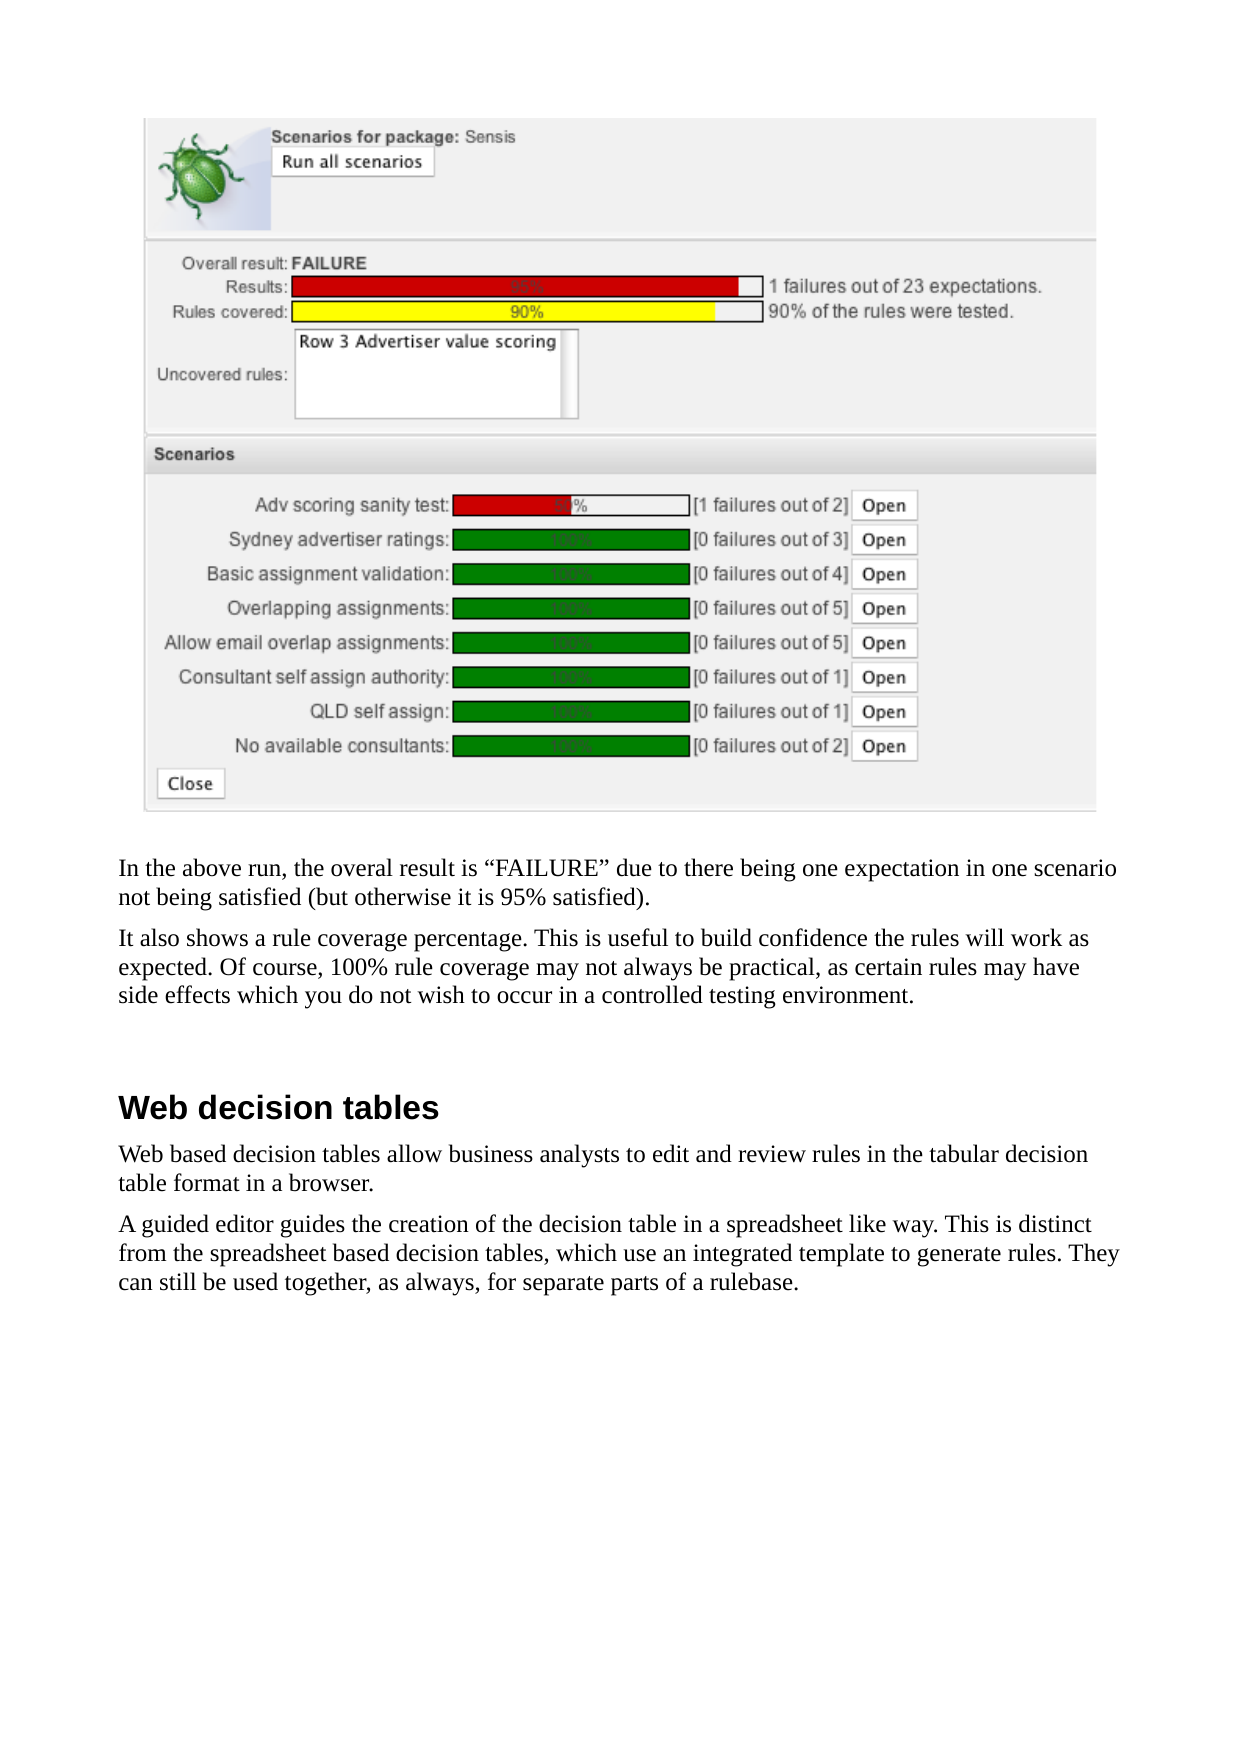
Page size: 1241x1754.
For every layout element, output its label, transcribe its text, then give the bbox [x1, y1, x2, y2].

text A guided editor guides the creation of the decision table in a spreadsheet like way. This is distinct from the spreadsheet based decision tables, which use an integrated template to generate rules. They can still be used together, as always, for separate parts of a rulebase. [118, 1209, 1122, 1296]
text Web based decision tables allow business analysts to edit and review rules in the tabular decision table format in a browser. [118, 1139, 1122, 1197]
subtitle Web decision tables [118, 1088, 1122, 1127]
text In the above run, the overal result is “FAILURE” due to there being one expectation in one scenario not being satisfied (but otherwise it is 95% satisfied). [118, 853, 1122, 911]
picture [143, 118, 1097, 812]
text It also shows a rule coverage percentage. This is useful to build confidence the rules will work as expected. Of course, 100% rule coverage may not always be practical, as certain rules may have side effects which you do not wish to occur in a controlled testing environment. [118, 923, 1122, 1009]
